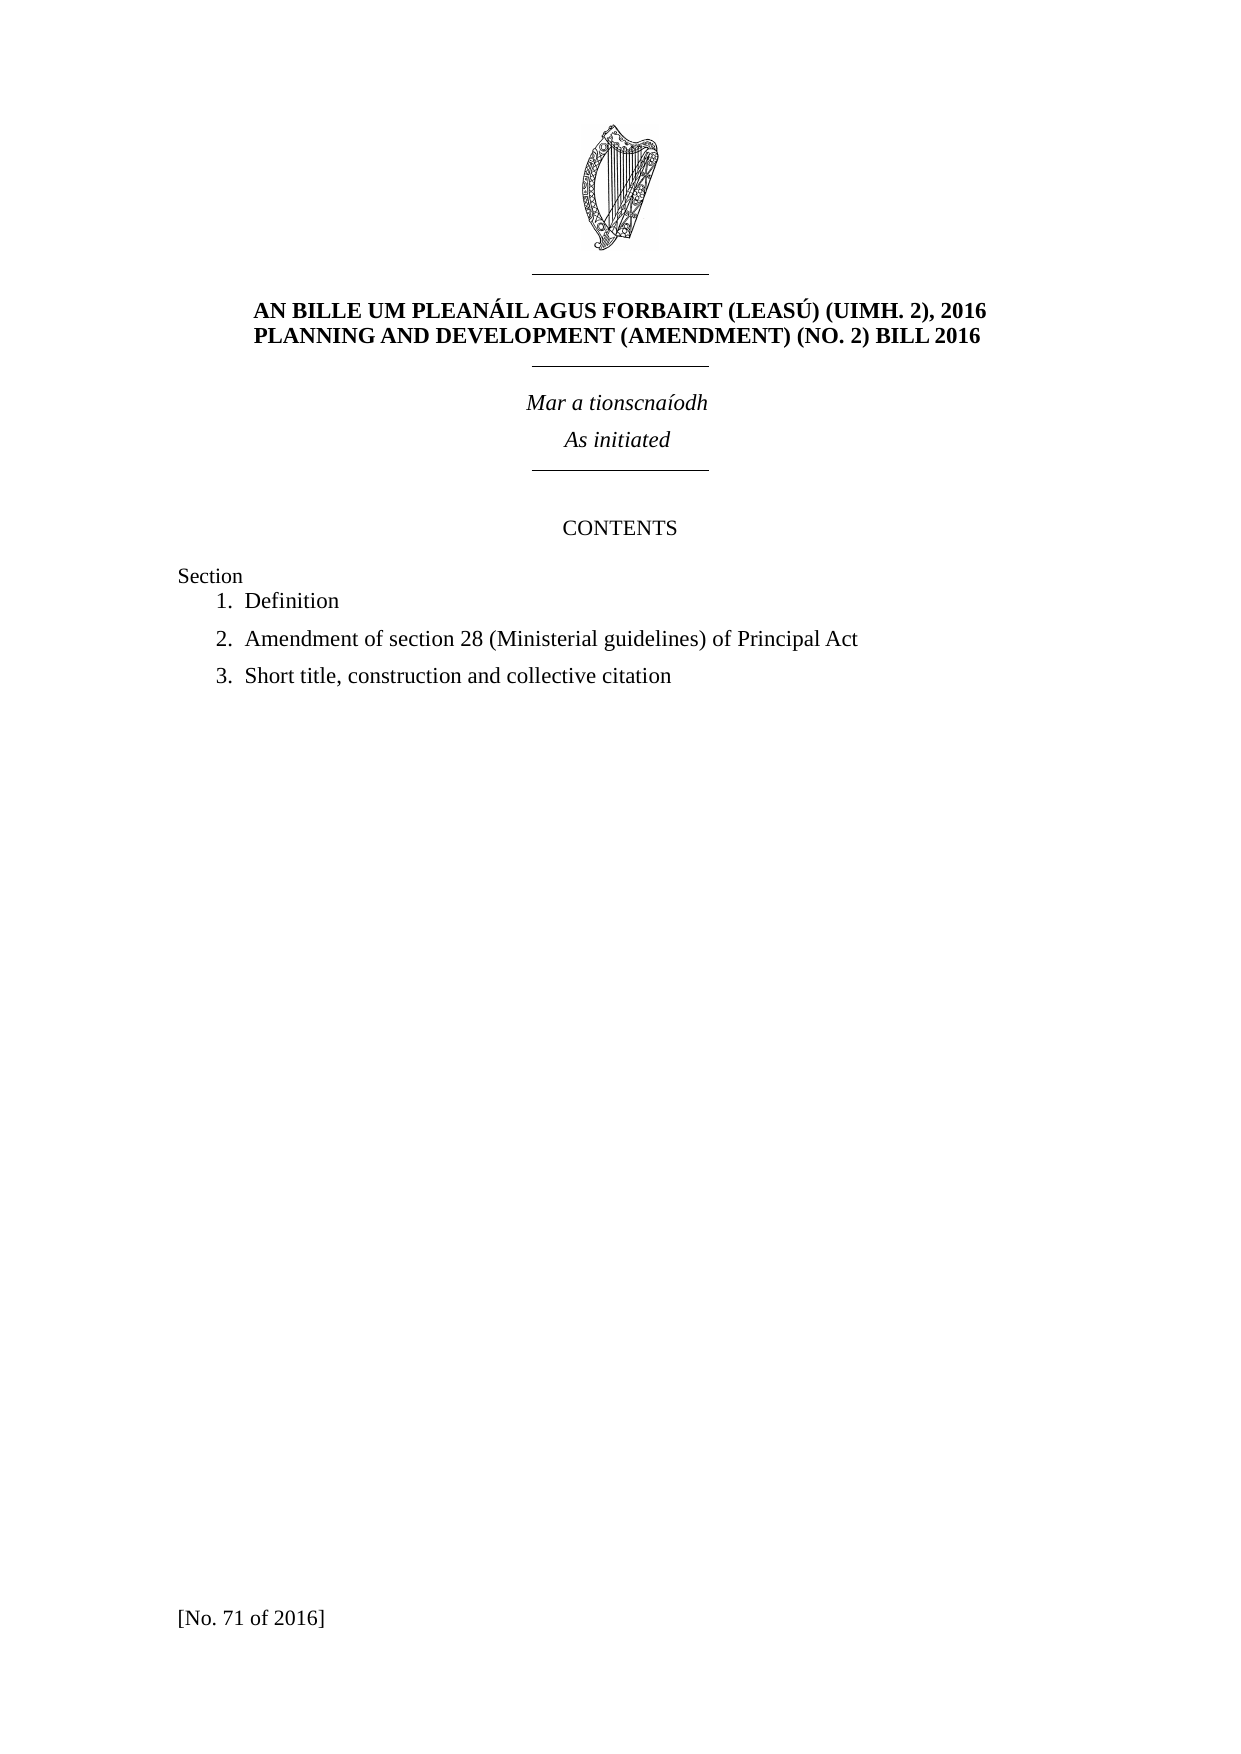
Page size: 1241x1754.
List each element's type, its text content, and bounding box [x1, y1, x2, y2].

picture [295, 117, 945, 257]
text 1. Definition [216, 588, 1063, 614]
title Planning and Development (Amendment) (No. 2) Bill 2016 [177, 323, 1063, 348]
text CONTENTS [177, 516, 1063, 540]
text 3. Short title, construction and collective citation [216, 663, 1063, 688]
text 2. Amendment of section 28 (Ministerial guidelines) of Principal Act [216, 626, 1063, 651]
title AN BILLE UM PLEANÁIL AGUS FORBAIRT (LEASÚ) (UIMH. 2), 2016 [177, 297, 1063, 323]
text Section [177, 564, 1063, 588]
text As initiated [177, 427, 1063, 452]
text Mar a tionscnaíodh [177, 389, 1063, 415]
